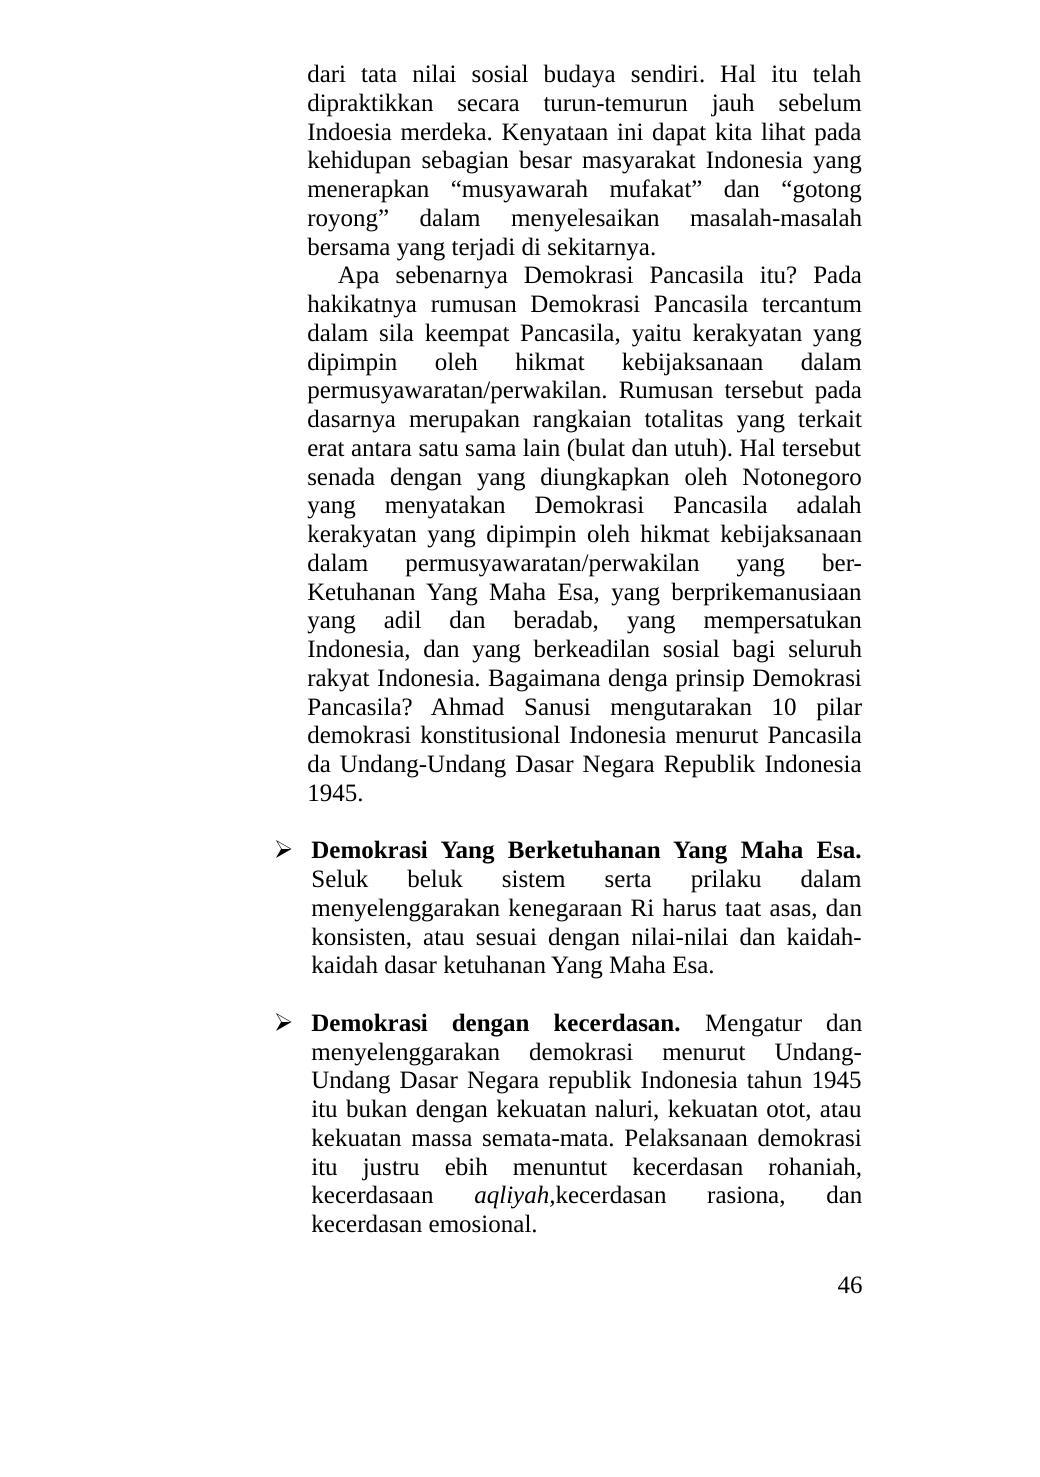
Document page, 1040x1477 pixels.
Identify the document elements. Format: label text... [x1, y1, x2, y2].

list Demokrasi Yang Berketuhanan Yang Maha Esa. Seluk beluk sistem serta prilaku dalam menyelenggarakan kenegaraan Ri harus taat asas, dan konsisten, atau sesuai dengan nilai-nilai dan kaidah-kaidah dasar ketuhanan Yang Maha Esa. [274, 835, 862, 979]
text Apa sebenarnya Demokrasi Pancasila itu? Pada hakikatnya rumusan Demokrasi Pancasila tercantum dalam sila keempat Pancasila, yaitu kerakyatan yang dipimpin oleh hikmat kebijaksanaan dalam permusyawaratan/perwakilan. Rumusan tersebut pada dasarnya merupakan rangkaian totalitas yang terkait erat antara satu sama lain (bulat dan utuh). Hal tersebut senada dengan yang diungkapkan oleh Notonegoro yang menyatakan Demokrasi Pancasila adalah kerakyatan yang dipimpin oleh hikmat kebijaksanaan dalam permusyawaratan/perwakilan yang ber-Ketuhanan Yang Maha Esa, yang berprikemanusiaan yang adil dan beradab, yang mempersatukan Indonesia, dan yang berkeadilan sosial bagi seluruh rakyat Indonesia. Bagaimana denga prinsip Demokrasi Pancasila? Ahmad Sanusi mengutarakan 10 pilar demokrasi konstitusional Indonesia menurut Pancasila da Undang-Undang Dasar Negara Republik Indonesia 1945. [307, 260, 862, 807]
list Demokrasi dengan kecerdasan. Mengatur dan menyelenggarakan demokrasi menurut Undang-Undang Dasar Negara republik Indonesia tahun 1945 itu bukan dengan kekuatan naluri, kekuatan otot, atau kekuatan massa semata-mata. Pelaksanaan demokrasi itu justru ebih menuntut kecerdasan rohaniah, kecerdasaan aqliyah,kecerdasan rasiona, dan kecerdasan emosional. [274, 1008, 862, 1238]
text dari tata nilai sosial budaya sendiri. Hal itu telah dipraktikkan secara turun-temurun jauh sebelum Indoesia merdeka. Kenyataan ini dapat kita lihat pada kehidupan sebagian besar masyarakat Indonesia yang menerapkan “musyawarah mufakat” dan “gotong royong” dalam menyelesaikan masalah-masalah bersama yang terjadi di sekitarnya. [307, 59, 862, 260]
